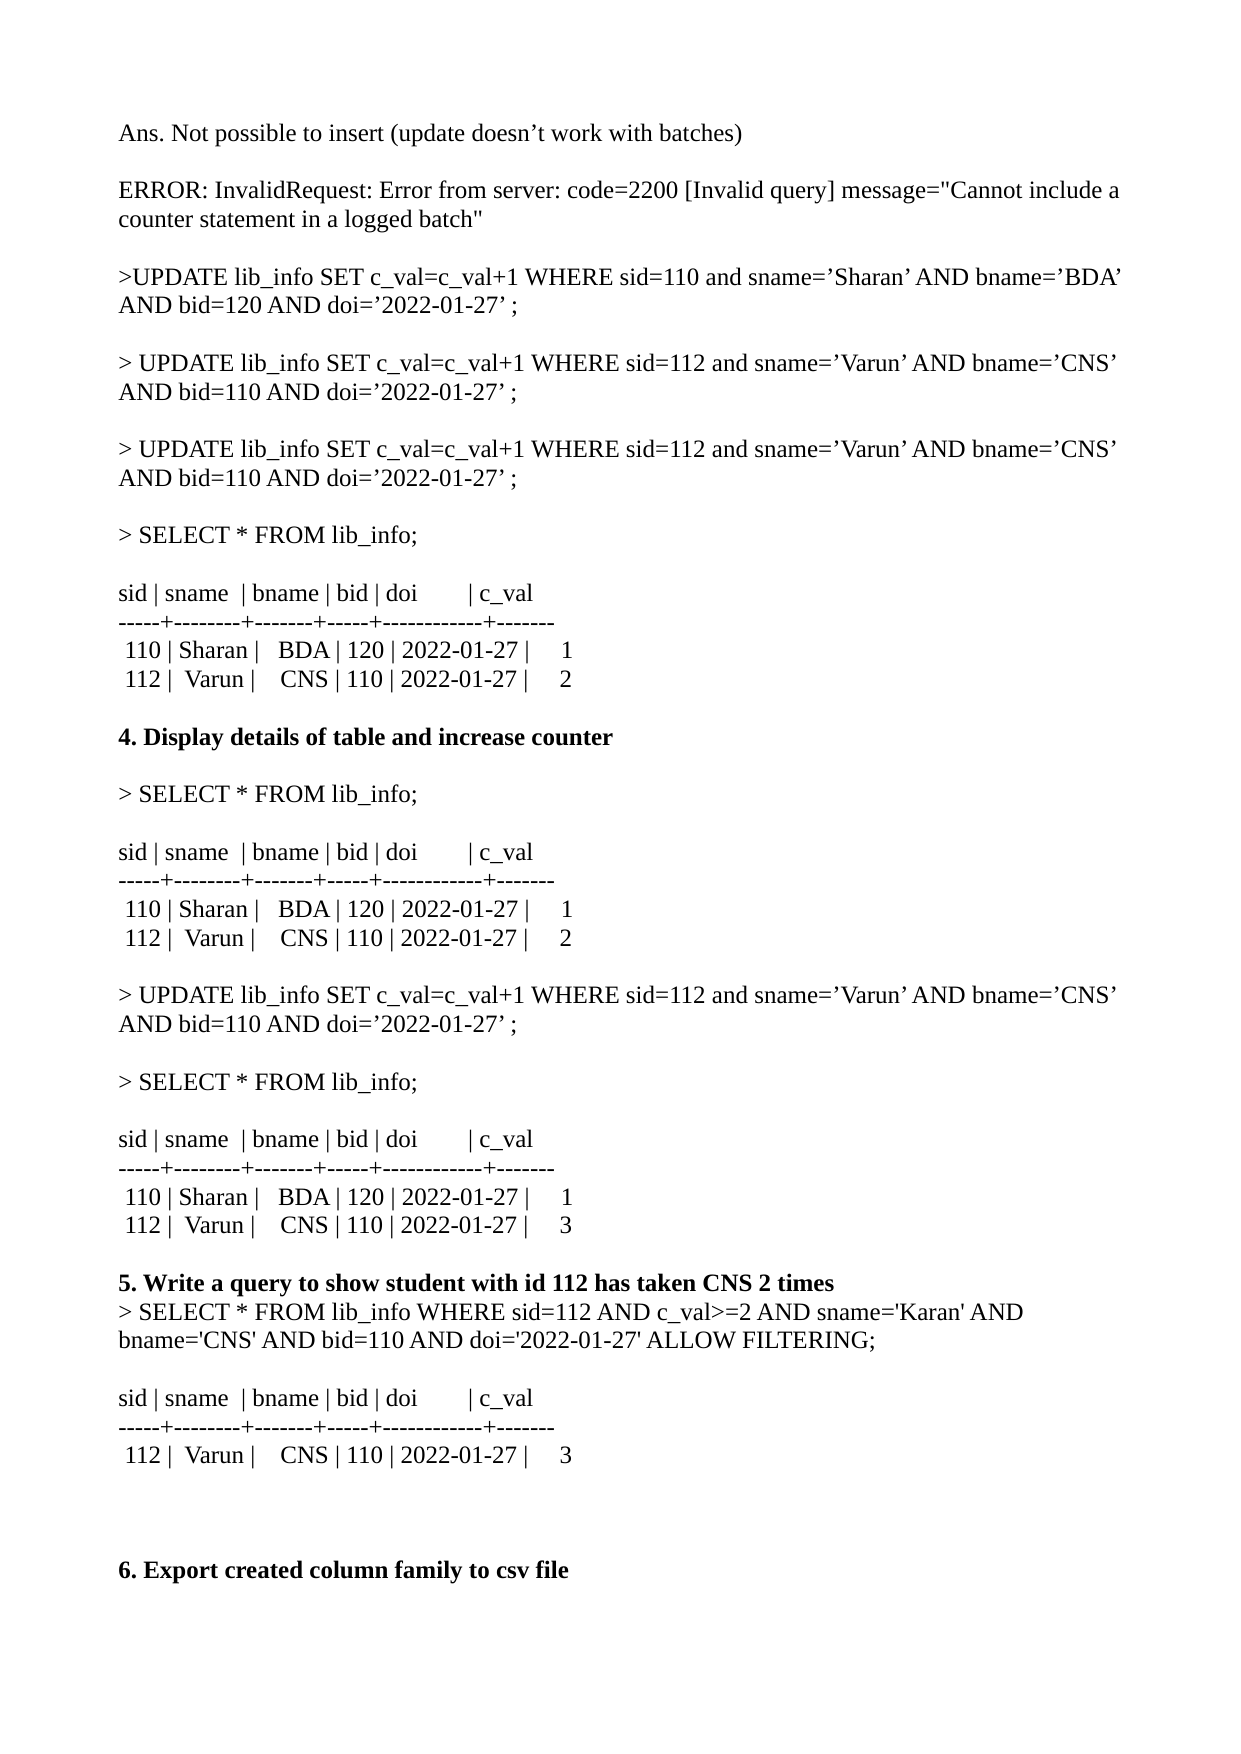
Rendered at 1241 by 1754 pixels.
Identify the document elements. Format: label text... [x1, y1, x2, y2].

text sid | sname | bname | bid | doi | c_val [118, 1383, 1122, 1412]
text 6. Export created column family to csv file [118, 1556, 1122, 1584]
text > SELECT * FROM lib_info; [118, 779, 1122, 808]
text -----+--------+-------+-----+------------+------- [118, 607, 1122, 636]
text sid | sname | bname | bid | doi | c_val [118, 837, 1122, 866]
text 112 | Varun | CNS | 110 | 2022-01-27 | 2 [118, 923, 1122, 952]
text 5. Write a query to show student with id 112 has taken CNS 2 times [118, 1268, 1122, 1297]
text sid | sname | bname | bid | doi | c_val [118, 578, 1122, 607]
text -----+--------+-------+-----+------------+------- [118, 1412, 1122, 1441]
text ERROR: InvalidRequest: Error from server: code=2200 [Invalid query] message="Cannot include a counter statement in a logged batch" [118, 176, 1122, 233]
text -----+--------+-------+-----+------------+------- [118, 866, 1122, 894]
text > SELECT * FROM lib_info WHERE sid=112 AND c_val>=2 AND sname='Karan' AND bname='CNS' AND bid=110 AND doi='2022-01-27' ALLOW FILTERING; [118, 1297, 1122, 1354]
text 112 | Varun | CNS | 110 | 2022-01-27 | 2 [118, 664, 1122, 693]
text 110 | Sharan | BDA | 120 | 2022-01-27 | 1 [118, 894, 1122, 923]
text > SELECT * FROM lib_info; [118, 1067, 1122, 1096]
text >UPDATE lib_info SET c_val=c_val+1 WHERE sid=110 and sname=’Sharan’ AND bname=’BDA’ AND bid=120 AND doi=’2022-01-27’ ; [118, 262, 1122, 319]
text > UPDATE lib_info SET c_val=c_val+1 WHERE sid=112 and sname=’Varun’ AND bname=’CNS’ AND bid=110 AND doi=’2022-01-27’ ; [118, 981, 1122, 1038]
text > UPDATE lib_info SET c_val=c_val+1 WHERE sid=112 and sname=’Varun’ AND bname=’CNS’ AND bid=110 AND doi=’2022-01-27’ ; [118, 434, 1122, 492]
text > SELECT * FROM lib_info; [118, 521, 1122, 549]
text sid | sname | bname | bid | doi | c_val [118, 1124, 1122, 1153]
text -----+--------+-------+-----+------------+------- [118, 1153, 1122, 1182]
text 112 | Varun | CNS | 110 | 2022-01-27 | 3 [118, 1441, 1122, 1469]
text > UPDATE lib_info SET c_val=c_val+1 WHERE sid=112 and sname=’Varun’ AND bname=’CNS’ AND bid=110 AND doi=’2022-01-27’ ; [118, 348, 1122, 406]
text 110 | Sharan | BDA | 120 | 2022-01-27 | 1 [118, 1182, 1122, 1211]
text 4. Display details of table and increase counter [118, 722, 1122, 751]
text Ans. Not possible to insert (update doesn’t work with batches) [118, 118, 1122, 147]
text 112 | Varun | CNS | 110 | 2022-01-27 | 3 [118, 1211, 1122, 1239]
text 110 | Sharan | BDA | 120 | 2022-01-27 | 1 [118, 636, 1122, 664]
